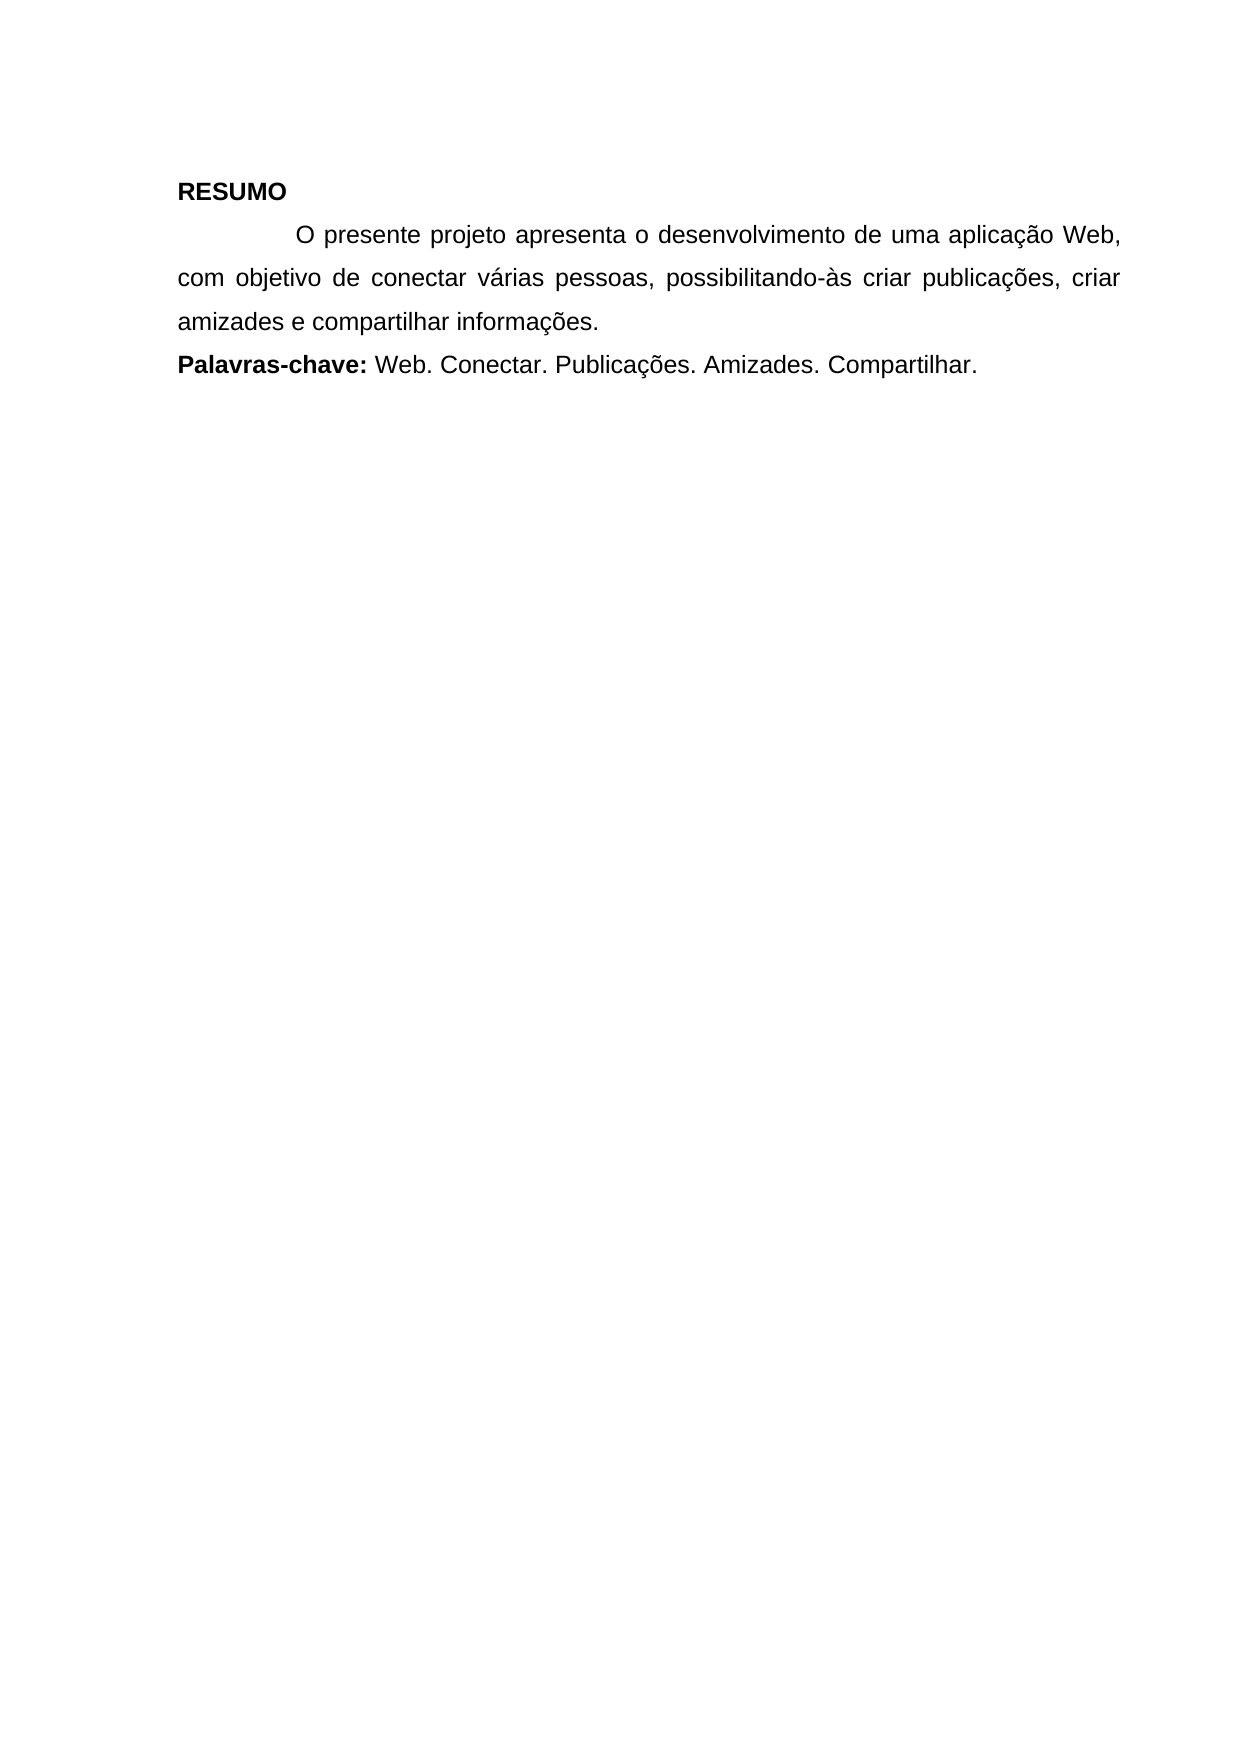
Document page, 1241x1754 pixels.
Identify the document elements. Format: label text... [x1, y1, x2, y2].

text Palavras-chave: Web. Conectar. Publicações. Amizades. Compartilhar. [177, 350, 1122, 378]
text RESUMO [177, 177, 1122, 206]
text O presente projeto apresenta o desenvolvimento de uma aplicação Web, com objetivo de conectar várias pessoas, possibilitando-às criar publicações, criar amizades e compartilhar informações. [177, 220, 1122, 335]
